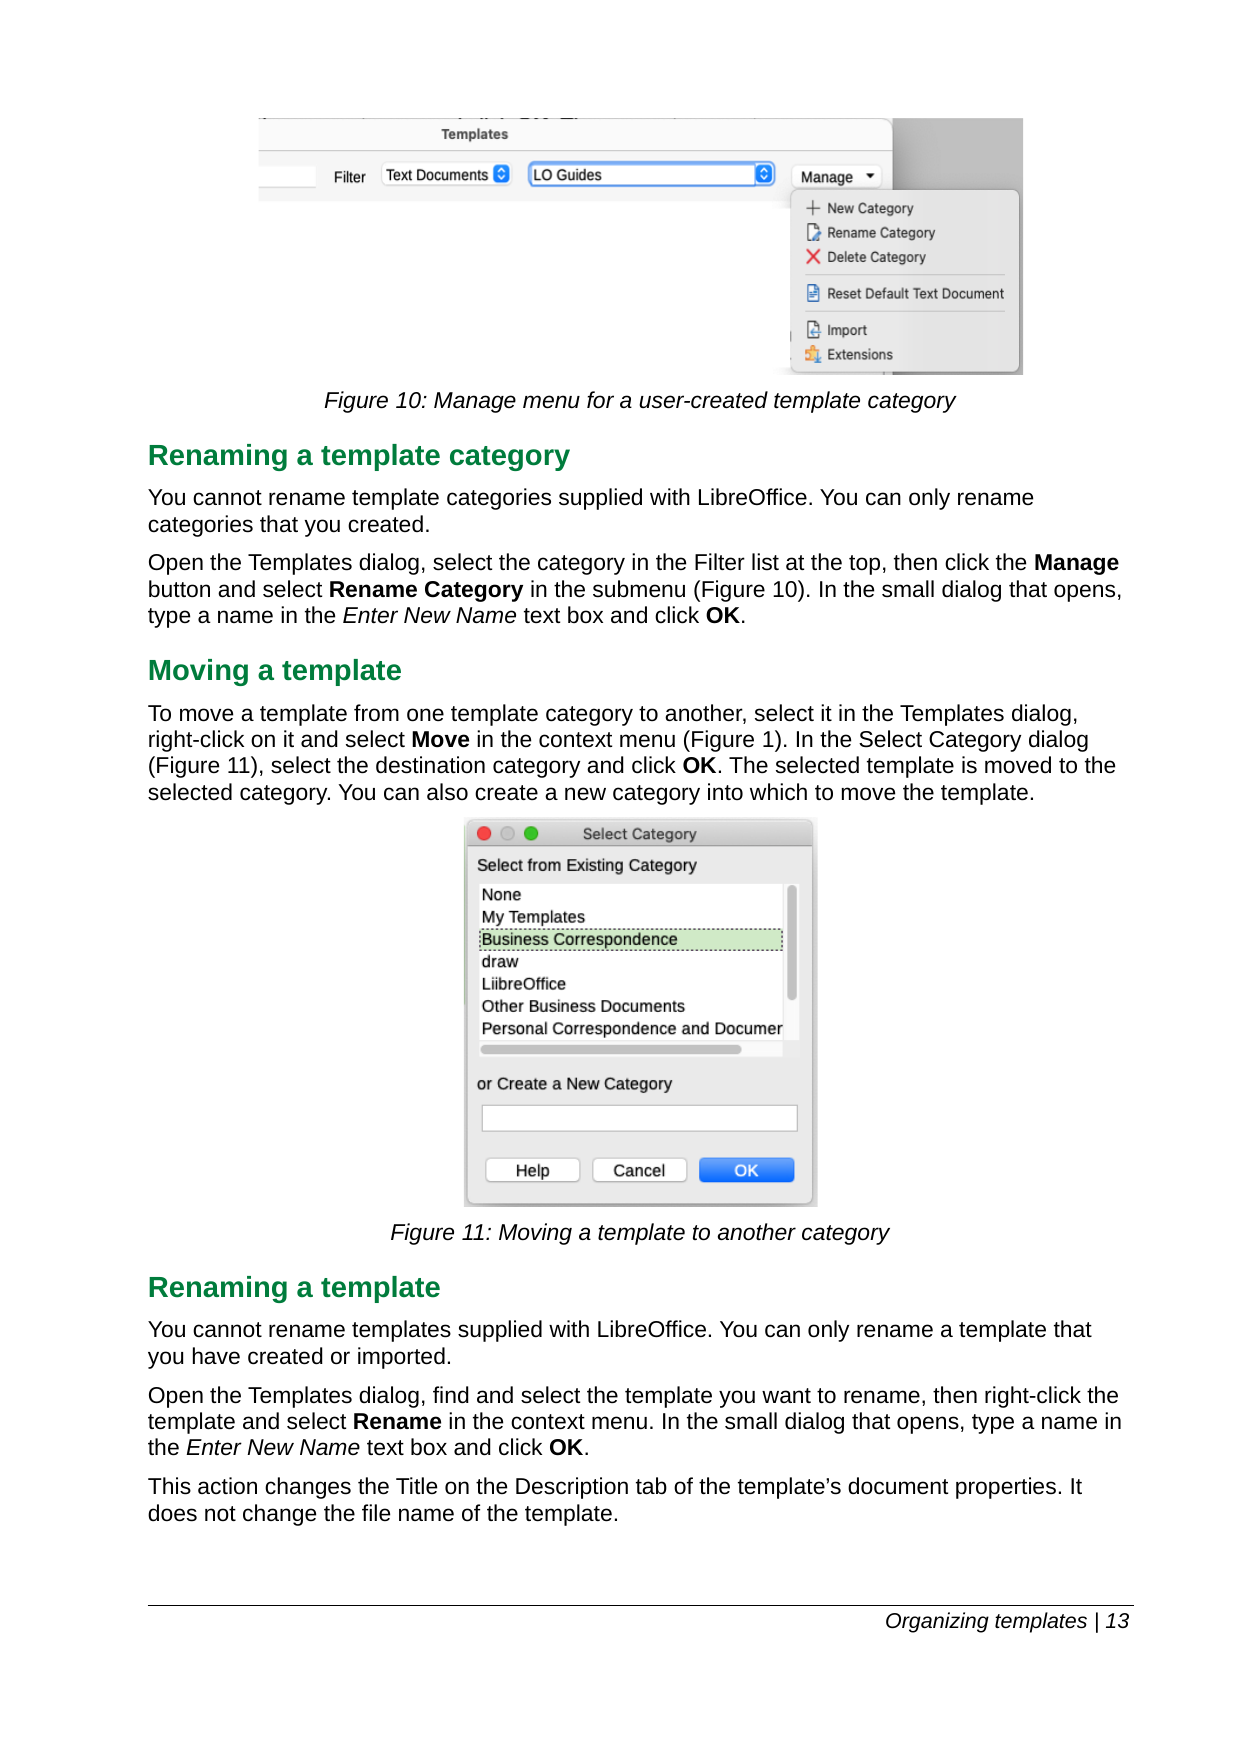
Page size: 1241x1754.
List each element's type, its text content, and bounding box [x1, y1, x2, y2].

text Open the Templates dialog, find and select the template you want to rename, then right-click the template and select Rename in the context menu. In the small dialog that opens, type a name in the Enter New Name text box and click OK. [148, 1382, 1134, 1461]
subtitle Renaming a template category [148, 438, 1134, 472]
text You cannot rename template categories supplied with LibreOffice. You can only rename categories that you created. [148, 484, 1134, 537]
text You cannot rename templates supplied with LibreOffice. You can only rename a template that you have created or imported. [148, 1316, 1134, 1369]
subtitle Moving a template [148, 653, 1134, 687]
text Figure 11: Moving a template to another category [376, 1219, 906, 1245]
picture [463, 817, 818, 1207]
text This action changes the Title on the Description tab of the template’s document properties. It does not change the file name of the template. [148, 1473, 1134, 1526]
text Open the Templates dialog, select the category in the Filter list at the top, then click the Manage button and select Rename Category in the submenu (Figure 10). In the small dialog that opens, type a name in the Enter New Name text box and click OK. [148, 549, 1134, 628]
subtitle Renaming a template [148, 1270, 1134, 1304]
text To move a template from one template category to another, select it in the Templates dialog, right-click on it and select Move in the context menu (Figure 1). In the Select Category dialog (Figure 11), select the destination category and click OK. The selected template is moved to the selected category. You can also create a new category into which to move the template. [148, 699, 1134, 805]
text Figure 10: Manage menu for a user-created template category [256, 387, 1025, 413]
picture [258, 118, 1024, 375]
